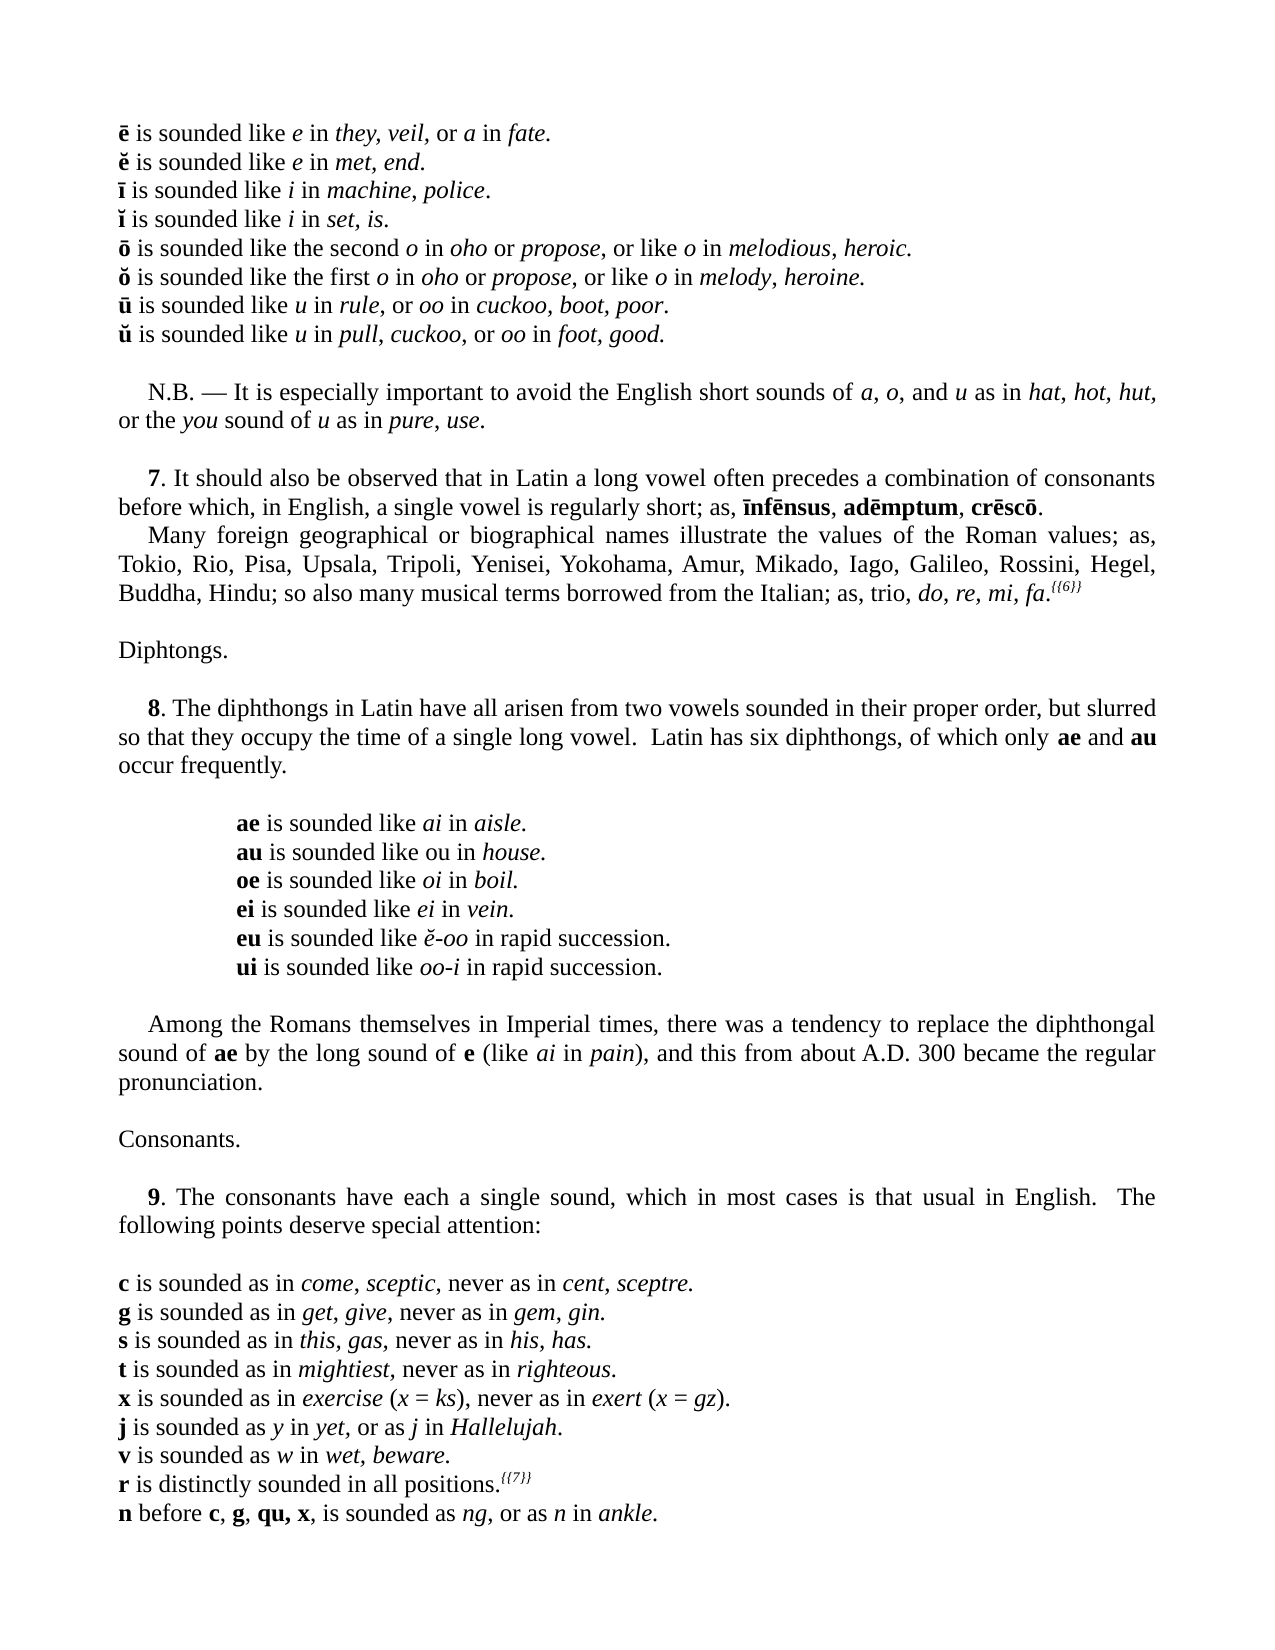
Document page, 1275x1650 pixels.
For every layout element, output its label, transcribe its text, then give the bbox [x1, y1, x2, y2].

text j is sounded as y in yet, or as j in Hallelujah. [118, 1412, 1157, 1441]
text x is sounded as in exercise (x = ks), never as in exert (x = gz). [118, 1383, 1157, 1412]
text r is distinctly sounded in all positions.{{7}} [118, 1469, 1157, 1498]
text 9. The consonants have each a single sound, which in most cases is that usual in English. The following points deserve special attention: [118, 1182, 1157, 1239]
text Among the Romans themselves in Imperial times, there was a tendency to replace the diphthongal sound of ae by the long sound of e (like ai in pain), and this from about A.D. 300 became the regular pronunciation. [118, 1009, 1157, 1096]
text Diphtongs. [118, 636, 1157, 664]
text v is sounded as w in wet, beware. [118, 1441, 1157, 1469]
text ĭ is sounded like i in set, is. [118, 204, 1157, 233]
text au is sounded like ou in house. [236, 837, 1157, 866]
text g is sounded as in get, give, never as in gem, gin. [118, 1297, 1157, 1326]
text 7. It should also be observed that in Latin a long vowel often precedes a combination of consonants before which, in English, a single vowel is regularly short; as, īnfēnsus, adēmptum, crēscō. [118, 463, 1157, 521]
text eu is sounded like ĕ-oo in rapid succession. [236, 923, 1157, 952]
text ĕ is sounded like e in met, end. [118, 147, 1157, 176]
text ō is sounded like the second o in oho or propose, or like o in melodious, heroic. [118, 233, 1157, 262]
text N.B. — It is especially important to avoid the English short sounds of a, o, and u as in hat, hot, hut, or the you sound of u as in pure, use. [118, 377, 1157, 434]
text t is sounded as in mightiest, never as in righteous. [118, 1354, 1157, 1383]
text Many foreign geographical or biographical names illustrate the values of the Roman values; as, Tokio, Rio, Pisa, Upsala, Tripoli, Yenisei, Yokohama, Amur, Mikado, Iago, Galileo, Rossini, Hegel, Buddha, Hindu; so also many musical terms borrowed from the Italian; as, trio, do, re, mi, fa.{{6}} [118, 521, 1157, 607]
text ū is sounded like u in rule, or oo in cuckoo, boot, poor. [118, 291, 1157, 319]
text c is sounded as in come, sceptic, never as in cent, sceptre. [118, 1268, 1157, 1297]
text ē is sounded like e in they, veil, or a in fate. [118, 118, 1157, 147]
text ui is sounded like oo-i in rapid succession. [236, 952, 1157, 981]
text Consonants. [118, 1124, 1157, 1153]
text ŭ is sounded like u in pull, cuckoo, or oo in foot, good. [118, 319, 1157, 348]
text ŏ is sounded like the first o in oho or propose, or like o in melody, heroine. [118, 262, 1157, 291]
text n before c, g, qu, x, is sounded as ng, or as n in ankle. [118, 1498, 1157, 1527]
text 8. The diphthongs in Latin have all arisen from two vowels sounded in their proper order, but slurred so that they occupy the time of a single long vowel. Latin has six diphthongs, of which only ae and au occur frequently. [118, 693, 1157, 779]
text s is sounded as in this, gas, never as in his, has. [118, 1326, 1157, 1354]
text ae is sounded like ai in aisle. [236, 808, 1157, 837]
text oe is sounded like oi in boil. [236, 866, 1157, 894]
text ī is sounded like i in machine, police. [118, 176, 1157, 204]
text ei is sounded like ei in vein. [236, 894, 1157, 923]
